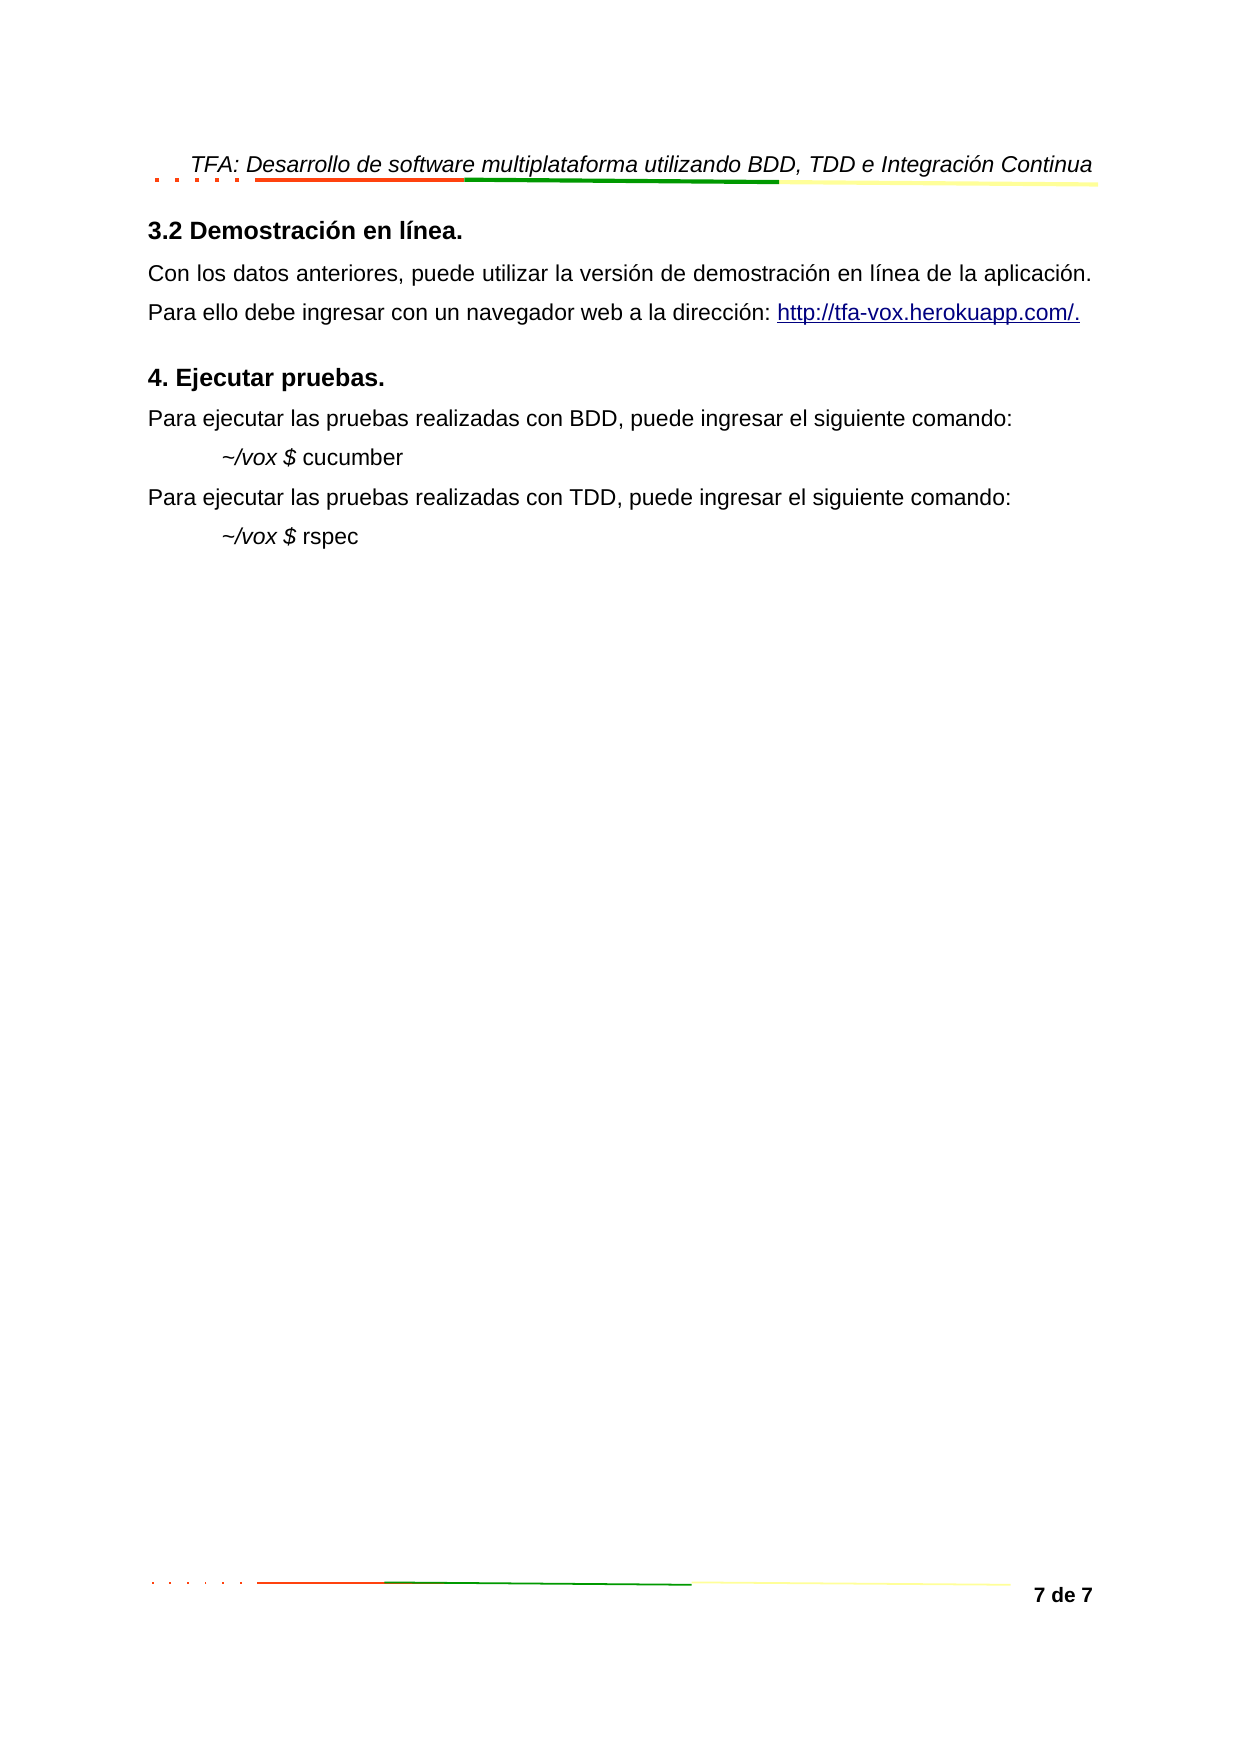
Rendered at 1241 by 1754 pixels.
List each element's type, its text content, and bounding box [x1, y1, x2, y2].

text ~/vox $ cucumber [148, 444, 1093, 471]
text 3.2 Demostración en línea. [148, 216, 1093, 245]
text Con los datos anteriores, puede utilizar la versión de demostración en línea de la aplicación. Para ello debe ingresar con un navegador web a la dirección: http://tfa-vox.herokuapp.com/. [148, 259, 1093, 325]
text ~/vox $ rspec [148, 523, 1093, 549]
subtitle 4. Ejecutar pruebas. [148, 363, 1093, 392]
text Para ejecutar las pruebas realizadas con TDD, puede ingresar el siguiente comando: [148, 484, 1093, 510]
text Para ejecutar las pruebas realizadas con BDD, puede ingresar el siguiente comando: [148, 405, 1093, 431]
